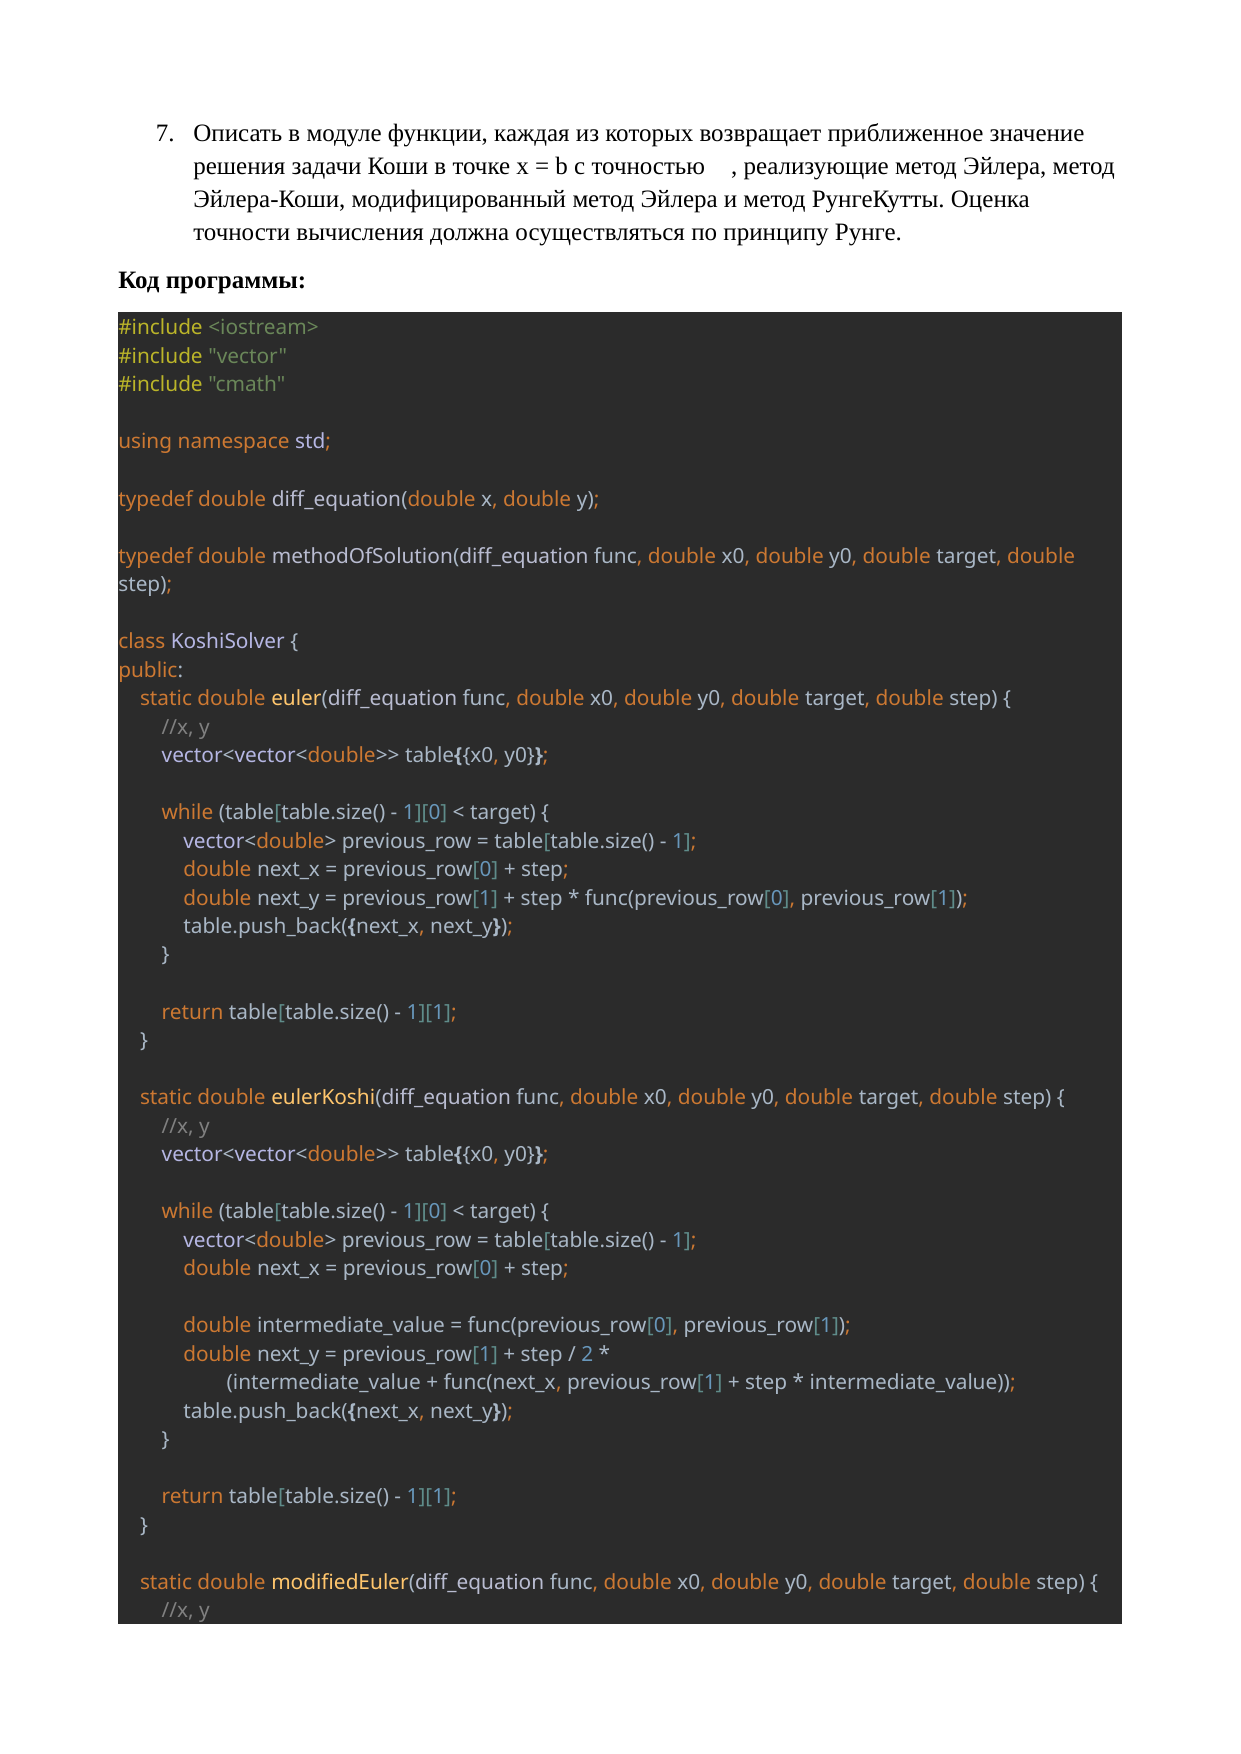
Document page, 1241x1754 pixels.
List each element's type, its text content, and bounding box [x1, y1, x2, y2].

text #include <iostream> #include "vector" #include "cmath" using namespace std; typedef double diff_equation(double x, double y); typedef double methodOfSolution(diff_equation func, double x0, double y0, double target, double step); class KoshiSolver { public: static double euler(diff_equation func, double x0, double y0, double target, double step) { //x, y vector<vector<double>> table{{x0, y0}}; while (table[table.size() - 1][0] < target) { vector<double> previous_row = table[table.size() - 1]; double next_x = previous_row[0] + step; double next_y = previous_row[1] + step * func(previous_row[0], previous_row[1]); table.push_back({next_x, next_y}); } return table[table.size() - 1][1]; } static double eulerKoshi(diff_equation func, double x0, double y0, double target, double step) { //x, y vector<vector<double>> table{{x0, y0}}; while (table[table.size() - 1][0] < target) { vector<double> previous_row = table[table.size() - 1]; double next_x = previous_row[0] + step; double intermediate_value = func(previous_row[0], previous_row[1]); double next_y = previous_row[1] + step / 2 * (intermediate_value + func(next_x, previous_row[1] + step * intermediate_value)); table.push_back({next_x, next_y}); } return table[table.size() - 1][1]; } static double modifiedEuler(diff_equation func, double x0, double y0, double target, double step) { //x, y [118, 312, 1122, 1624]
list Описать в модуле функции, каждая из которых возвращает приближенное значение решения задачи Коши в точке x = b с точностью , реализующие метод Эйлера, метод Эйлера-Коши, модифицированный метод Эйлера и метод РунгеКутты. Оценка точности вычисления должна осуществляться по принципу Рунге. [156, 118, 1122, 246]
text Код программы: [118, 265, 1122, 293]
